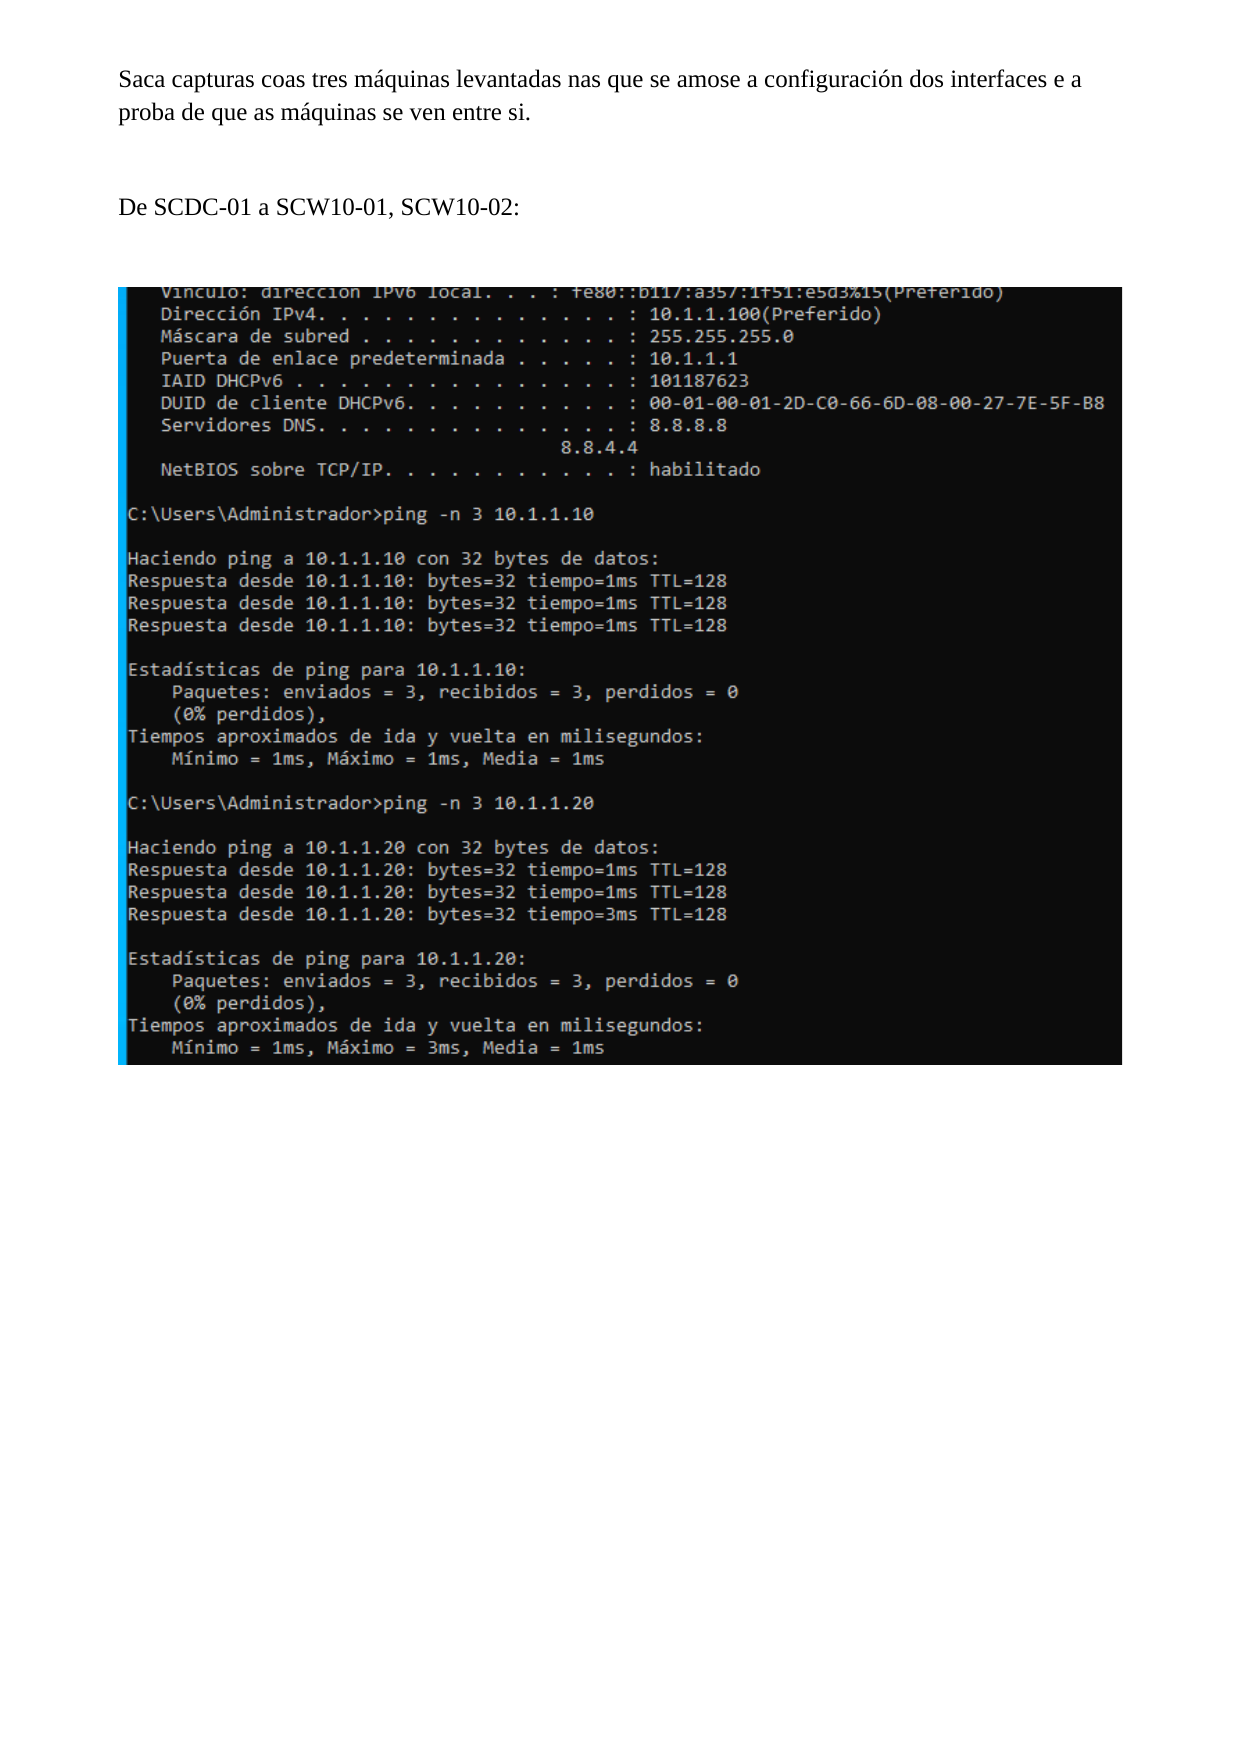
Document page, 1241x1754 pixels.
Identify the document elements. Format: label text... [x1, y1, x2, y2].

text Saca capturas coas tres máquinas levantadas nas que se amose a configuración dos interfaces e a proba de que as máquinas se ven entre si. [118, 64, 1122, 126]
picture [127, 287, 1123, 1065]
text De SCDC-01 a SCW10-01, SCW10-02: [118, 192, 1122, 221]
